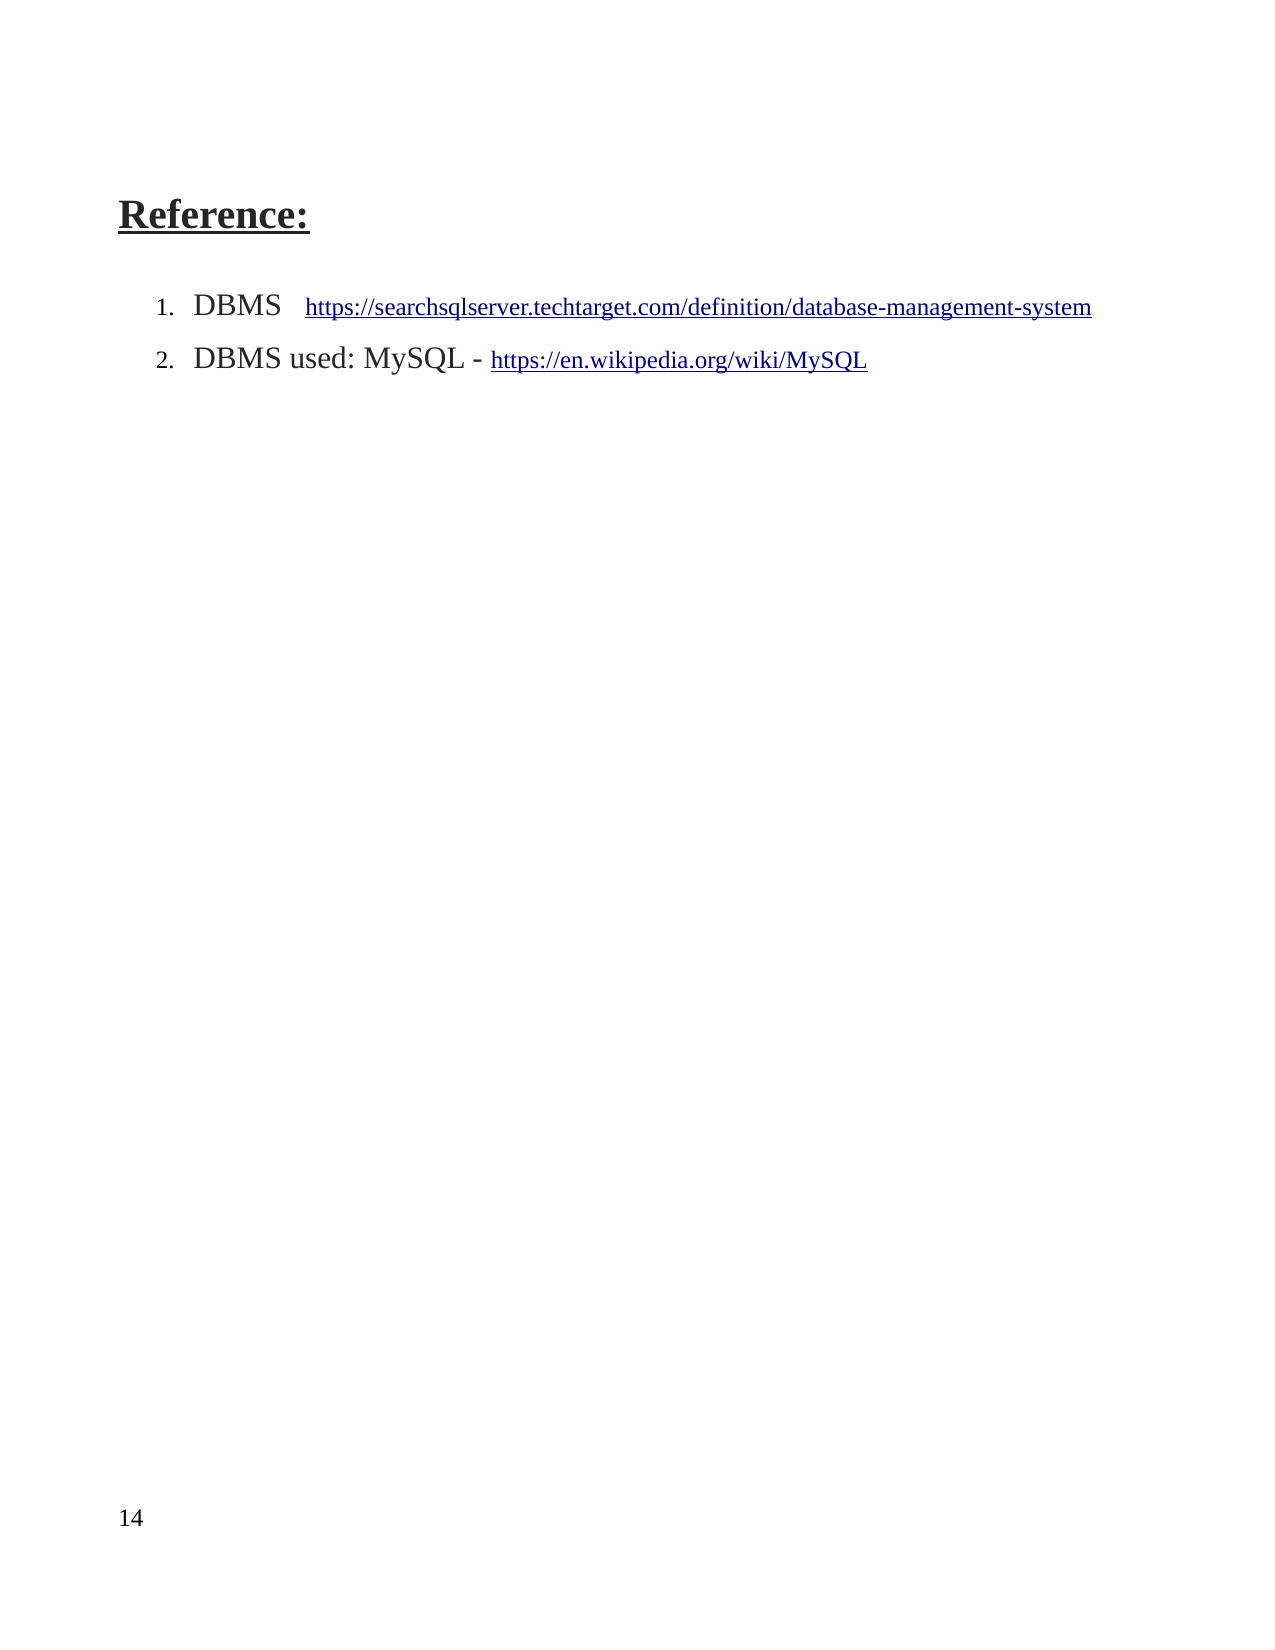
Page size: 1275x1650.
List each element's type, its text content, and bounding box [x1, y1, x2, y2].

list DBMS https://searchsqlserver.techtarget.com/definition/database-management-system [156, 286, 1157, 322]
list DBMS used: MySQL - https://en.wikipedia.org/wiki/MySQL [156, 340, 1157, 376]
text Reference: [118, 190, 1157, 238]
